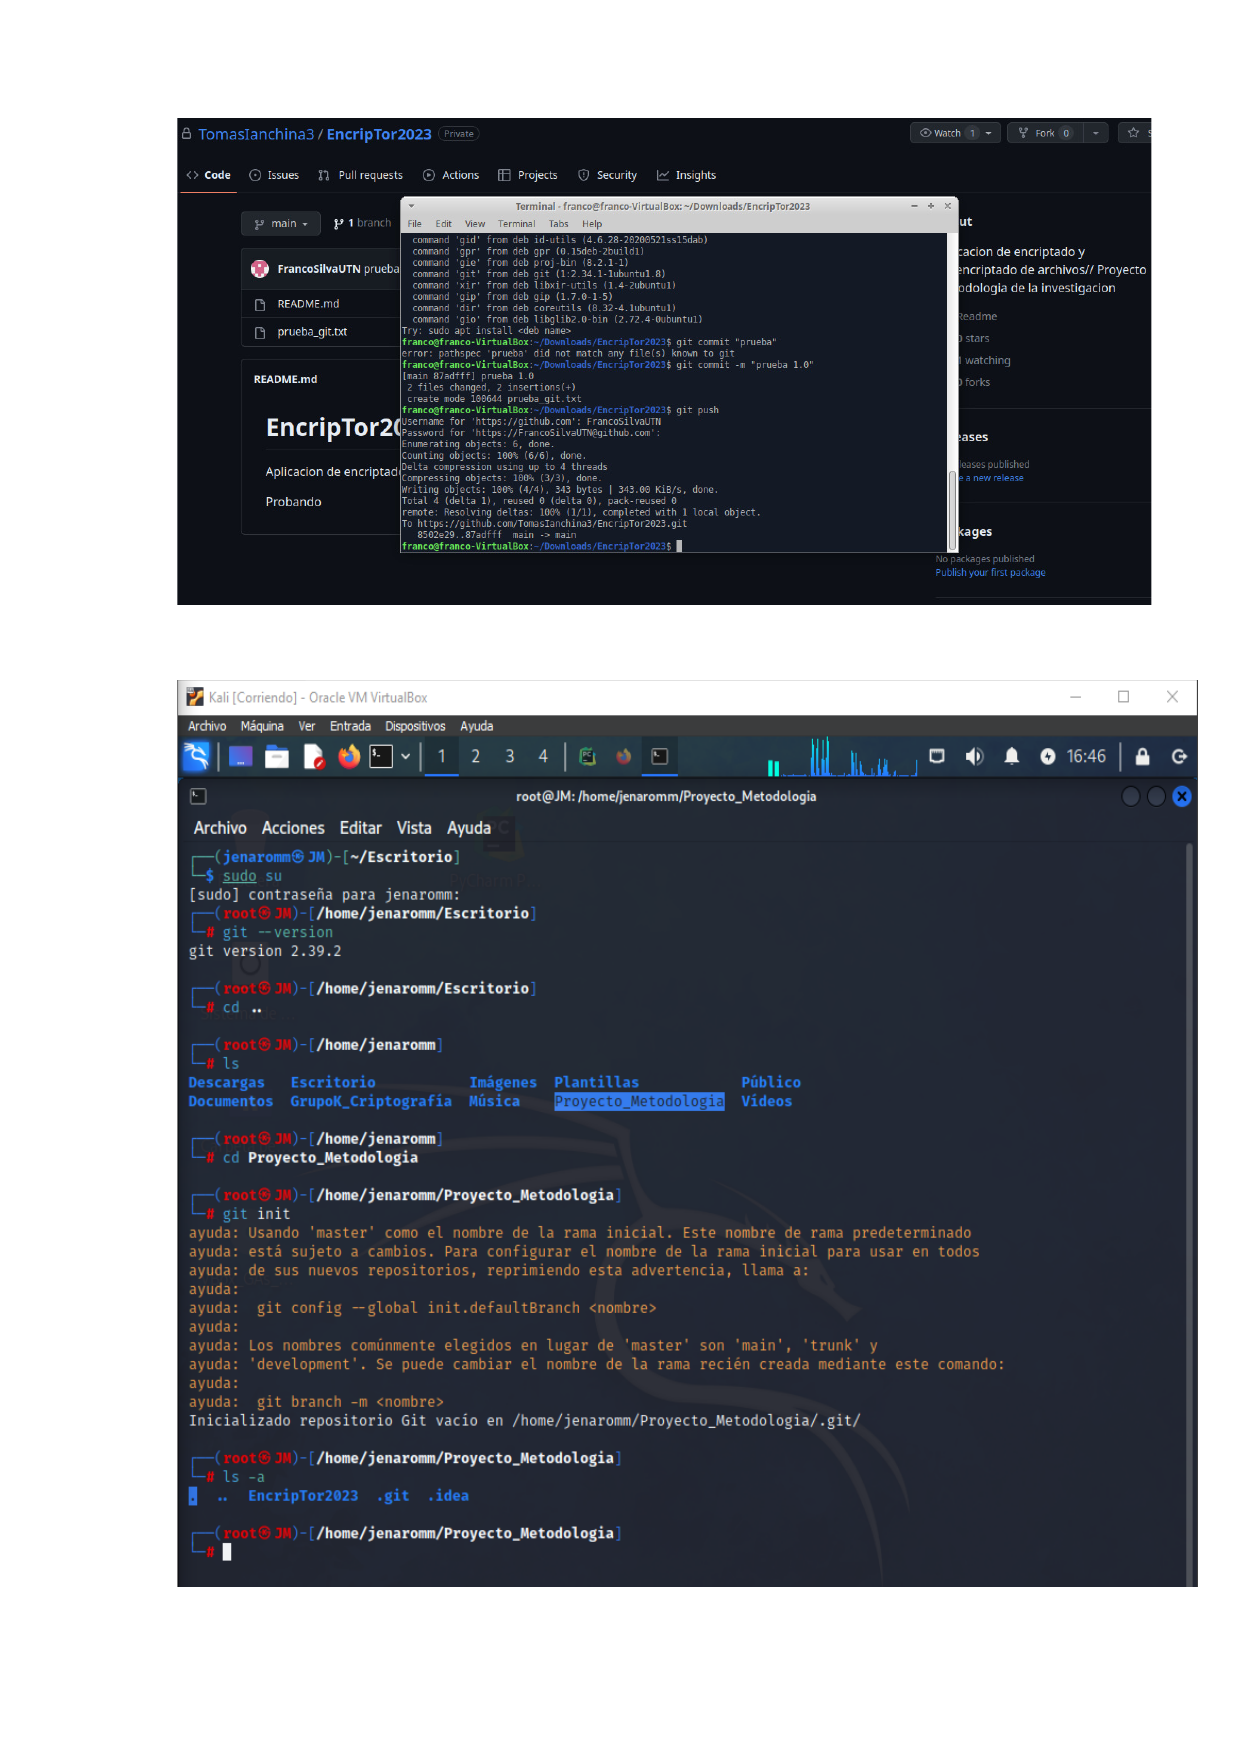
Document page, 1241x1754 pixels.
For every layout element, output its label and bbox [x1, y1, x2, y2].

picture [177, 118, 1152, 605]
picture [177, 680, 1184, 1587]
